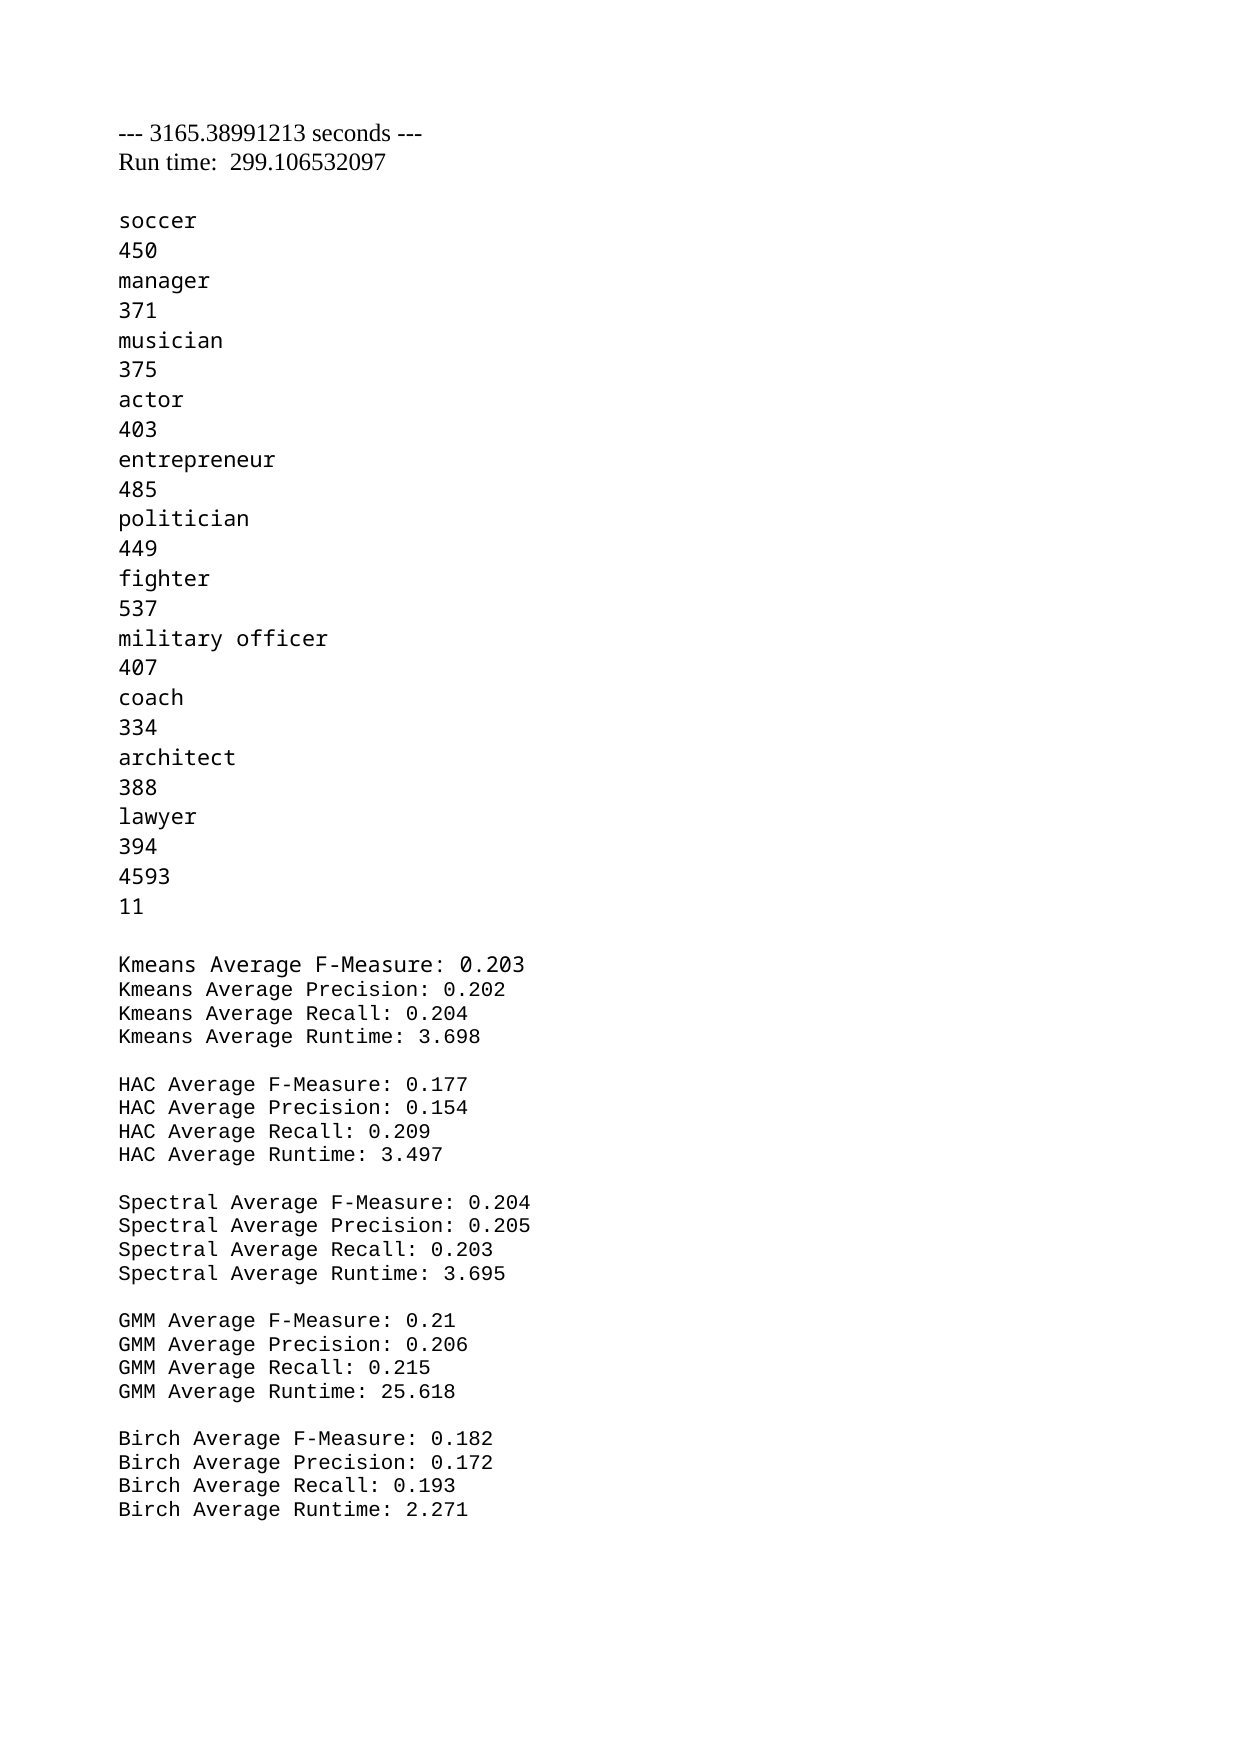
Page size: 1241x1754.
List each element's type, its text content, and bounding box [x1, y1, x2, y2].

text Birch Average Runtime: 2.271 [118, 1499, 1122, 1523]
text Kmeans Average Runtime: 3.698 [118, 1026, 1122, 1050]
text HAC Average Precision: 0.154 [118, 1097, 1122, 1121]
text soccer [118, 205, 1122, 235]
text GMM Average Precision: 0.206 [118, 1334, 1122, 1357]
text 485 [118, 473, 1122, 503]
text HAC Average Recall: 0.209 [118, 1121, 1122, 1144]
text musician [118, 324, 1122, 354]
text Spectral Average Runtime: 3.695 [118, 1263, 1122, 1286]
text GMM Average F-Measure: 0.21 [118, 1310, 1122, 1334]
text 4593 [118, 861, 1122, 891]
text Kmeans Average F-Measure: 0.203 [118, 949, 1122, 979]
text lawyer [118, 801, 1122, 831]
text fighter [118, 563, 1122, 593]
text manager [118, 265, 1122, 295]
text 450 [118, 235, 1122, 265]
text 394 [118, 831, 1122, 861]
text Spectral Average Precision: 0.205 [118, 1215, 1122, 1239]
text 403 [118, 414, 1122, 444]
text Spectral Average Recall: 0.203 [118, 1239, 1122, 1263]
text Spectral Average F-Measure: 0.204 [118, 1192, 1122, 1215]
text HAC Average F-Measure: 0.177 [118, 1073, 1122, 1097]
text Run time: 299.106532097 [118, 147, 1122, 176]
text entrepreneur [118, 444, 1122, 473]
text --- 3165.38991213 seconds --- [118, 118, 1122, 147]
text Kmeans Average Precision: 0.202 [118, 979, 1122, 1003]
text coach [118, 682, 1122, 712]
text military officer [118, 622, 1122, 652]
text 371 [118, 295, 1122, 324]
text 11 [118, 891, 1122, 920]
text Kmeans Average Recall: 0.204 [118, 1003, 1122, 1026]
text Birch Average Precision: 0.172 [118, 1452, 1122, 1476]
text 334 [118, 712, 1122, 742]
text Birch Average F-Measure: 0.182 [118, 1428, 1122, 1452]
text 449 [118, 533, 1122, 563]
text actor [118, 384, 1122, 414]
text architect [118, 742, 1122, 771]
text HAC Average Runtime: 3.497 [118, 1144, 1122, 1168]
text 407 [118, 652, 1122, 682]
text 375 [118, 354, 1122, 384]
text GMM Average Runtime: 25.618 [118, 1381, 1122, 1404]
text 388 [118, 771, 1122, 801]
text 537 [118, 593, 1122, 622]
text Birch Average Recall: 0.193 [118, 1476, 1122, 1499]
text GMM Average Recall: 0.215 [118, 1357, 1122, 1381]
text politician [118, 503, 1122, 533]
